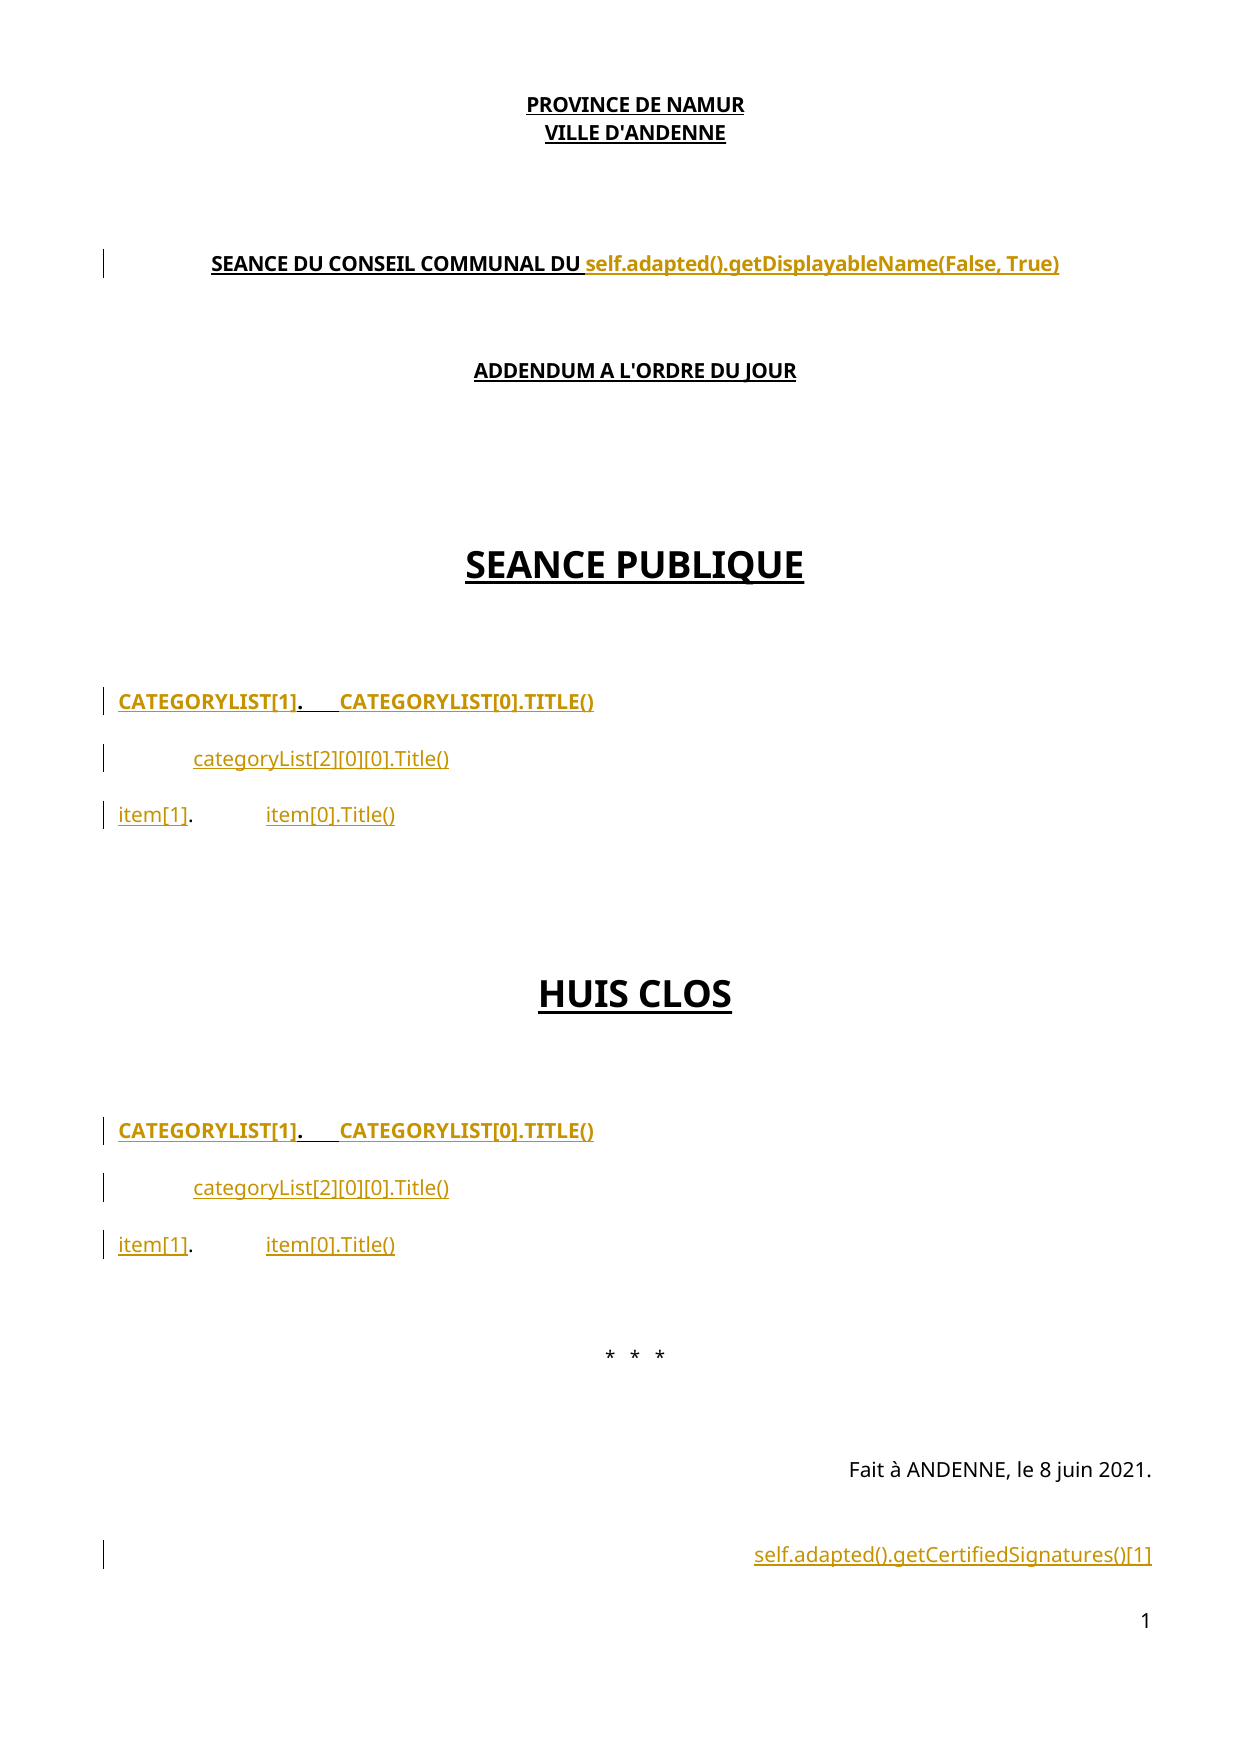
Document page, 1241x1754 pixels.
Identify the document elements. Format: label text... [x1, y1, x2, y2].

table_header categoryList[2][0][0].Title() [118, 1174, 1152, 1230]
table_header PROVINCE DE NAMUR VILLE D'ANDENNE [118, 59, 1152, 165]
table_header item[1]. item[0].Title() [118, 801, 1152, 857]
table_cell [118, 485, 1152, 513]
table_header item[1]. item[0].Title() [118, 1230, 1152, 1287]
text categoryList[1]. categoryList[0].Title() [118, 1117, 1152, 1145]
text self.adapted().getCertifiedSignatures()[1] [118, 1540, 1152, 1569]
subtitle SEANCE PUBLIQUE [118, 538, 1152, 589]
text categoryList[1]. categoryList[0].Title() [118, 687, 1152, 715]
table_cell SEANCE DU CONSEIL COMMUNAL DU self.adapted().getDisplayableName(False, True) ADDENDUM A L'ORDRE DU JOUR [118, 165, 1152, 456]
table_header categoryList[2][0][0].Title() [118, 744, 1152, 801]
text * * * [118, 1344, 1152, 1369]
table_header [118, 456, 1152, 484]
subtitle HUIS CLOS [118, 968, 1152, 1019]
text Fait à ANDENNE, le 8 juin 2021. [118, 1455, 1152, 1483]
